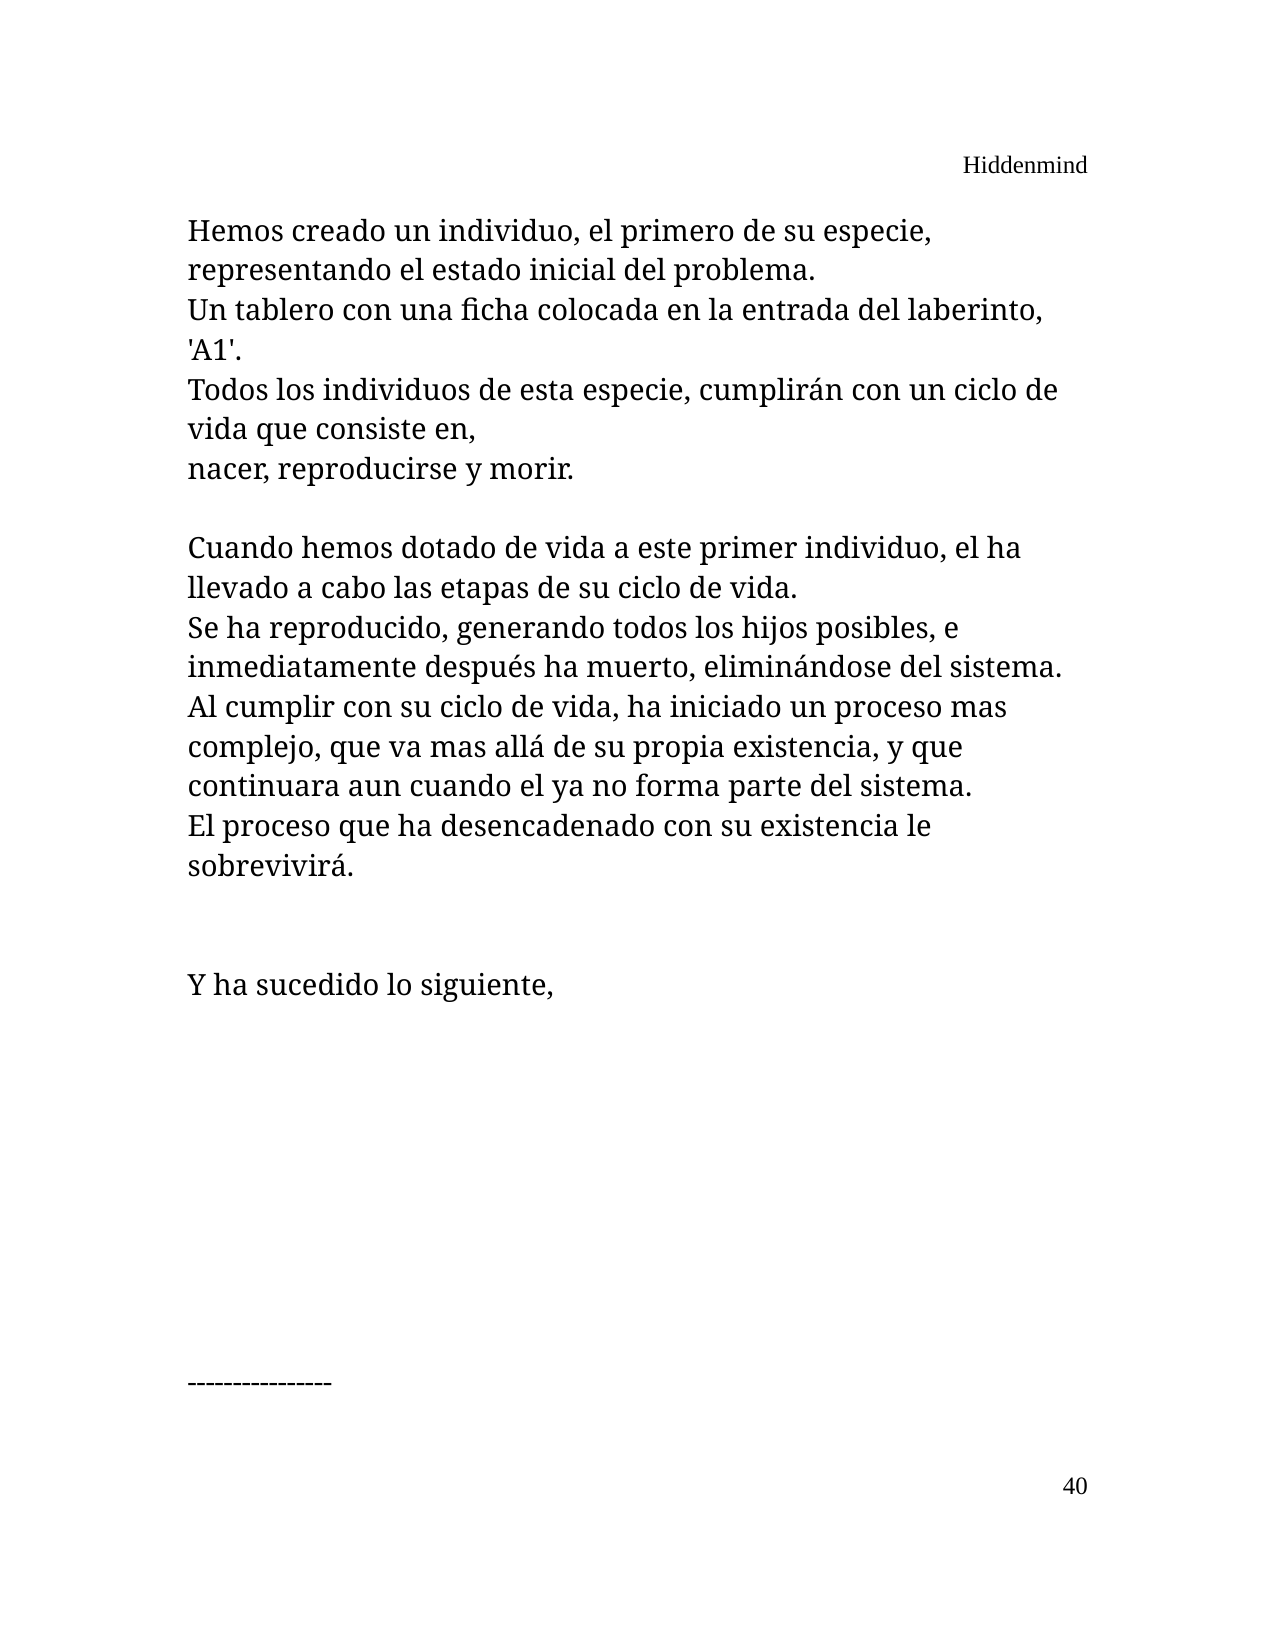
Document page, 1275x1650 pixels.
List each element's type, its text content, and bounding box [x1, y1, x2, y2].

text nacer, reproducirse y morir. [187, 448, 1087, 488]
text Y ha sucedido lo siguiente, [187, 964, 1087, 1004]
text Cuando hemos dotado de vida a este primer individuo, el ha llevado a cabo las etapas de su ciclo de vida. [187, 527, 1087, 607]
text Al cumplir con su ciclo de vida, ha iniciado un proceso mas complejo, que va mas allá de su propia existencia, y que continuara aun cuando el ya no forma parte del sistema. [187, 686, 1087, 805]
text ---------------- [187, 1361, 1087, 1401]
text El proceso que ha desencadenado con su existencia le sobrevivirá. [187, 805, 1087, 885]
text Hemos creado un individuo, el primero de su especie, representando el estado inicial del problema. [187, 210, 1087, 289]
text Un tablero con una ficha colocada en la entrada del laberinto, 'A1'. [187, 289, 1087, 369]
text Todos los individuos de esta especie, cumplirán con un ciclo de vida que consiste en, [187, 369, 1087, 448]
text Se ha reproducido, generando todos los hijos posibles, e inmediatamente después ha muerto, eliminándose del sistema. [187, 607, 1087, 686]
